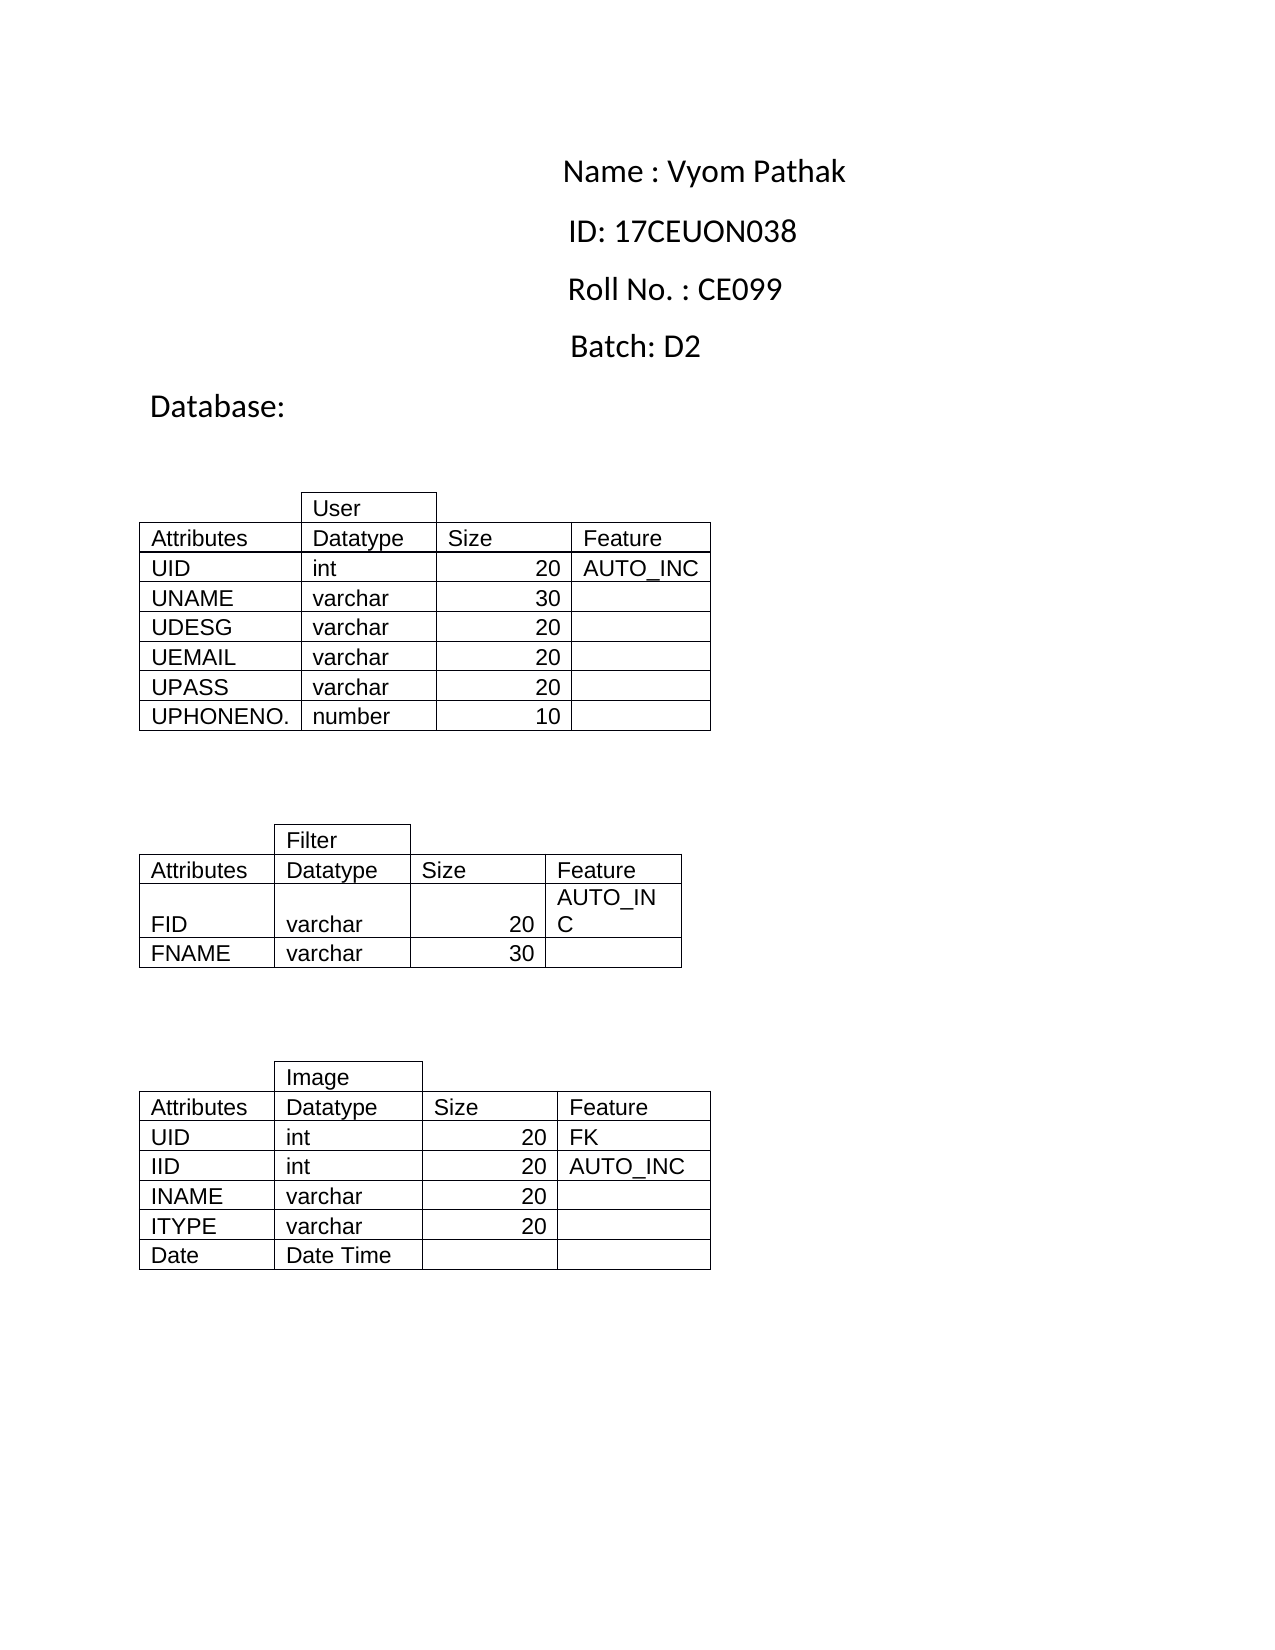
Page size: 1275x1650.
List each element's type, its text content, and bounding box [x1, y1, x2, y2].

table_cell 20 [437, 612, 571, 641]
table_header [546, 824, 681, 853]
table_cell Feature [572, 523, 710, 551]
table_cell 20 [423, 1121, 557, 1150]
table_cell FID [140, 884, 274, 937]
table_cell [423, 1240, 557, 1269]
table_cell FNAME [140, 938, 274, 967]
table_cell 20 [423, 1210, 557, 1239]
text Name : Vyom Pathak [150, 150, 1125, 191]
table_cell UEMAIL [140, 642, 301, 670]
table_cell AUTO_INC [546, 884, 681, 937]
table_cell Feature [558, 1092, 710, 1120]
text ID: 17CEUON038 [150, 210, 1125, 251]
table_cell Attributes [140, 523, 301, 551]
table_cell FK [558, 1121, 710, 1150]
table_cell Attributes [140, 1092, 274, 1120]
table_cell INAME [140, 1181, 274, 1209]
table_header Filter [275, 825, 410, 853]
table_cell number [302, 701, 436, 729]
table_cell [572, 671, 710, 700]
table_cell UDESG [140, 612, 301, 641]
table_cell 30 [411, 938, 545, 967]
table_cell [572, 612, 710, 641]
table_cell Feature [546, 855, 681, 883]
table_cell [558, 1240, 710, 1269]
table_header [558, 1061, 710, 1091]
table_cell 10 [437, 701, 571, 729]
table_cell UID [140, 553, 301, 581]
text Roll No. : CE099 [150, 268, 1125, 308]
table_header [411, 824, 546, 853]
table_header [140, 492, 301, 522]
table_cell varchar [275, 1210, 422, 1239]
table_cell [572, 582, 710, 611]
table_cell UNAME [140, 582, 301, 611]
table_header [572, 492, 710, 522]
table_header User [302, 493, 436, 522]
table_cell varchar [302, 671, 436, 700]
table_cell UID [140, 1121, 274, 1150]
table_cell Attributes [140, 855, 274, 883]
text Batch: D2 [150, 325, 1125, 366]
table_cell Date Time [275, 1240, 422, 1269]
table_cell varchar [275, 938, 410, 967]
table_cell 20 [411, 884, 545, 937]
table_cell 20 [437, 671, 571, 700]
table_cell AUTO_INC [558, 1151, 710, 1180]
table_cell varchar [275, 1181, 422, 1209]
table_cell Datatype [275, 855, 410, 883]
table_cell IID [140, 1151, 274, 1180]
table_header [437, 492, 572, 522]
table_cell AUTO_INC [572, 553, 710, 581]
table_cell [572, 642, 710, 670]
text Database: [150, 385, 1125, 426]
table_cell [558, 1210, 710, 1239]
table_cell int [275, 1151, 422, 1180]
table_cell ITYPE [140, 1210, 274, 1239]
table_cell varchar [302, 582, 436, 611]
table_cell [558, 1181, 710, 1209]
table_cell varchar [302, 642, 436, 670]
table_cell int [302, 553, 436, 581]
table_cell Date [140, 1240, 274, 1269]
table_cell Datatype [275, 1092, 422, 1120]
table_header [423, 1061, 558, 1091]
table_header Image [275, 1062, 422, 1091]
table_cell 20 [437, 642, 571, 670]
table_cell 20 [423, 1151, 557, 1180]
table_cell 30 [437, 582, 571, 611]
table_cell varchar [275, 884, 410, 937]
table_cell Datatype [302, 523, 436, 551]
table_cell Size [423, 1092, 557, 1120]
table_cell UPHONENO. [140, 701, 301, 729]
table_cell varchar [302, 612, 436, 641]
table_header [139, 1061, 274, 1091]
table_header [139, 824, 274, 853]
table_cell [546, 938, 681, 967]
table_cell 20 [423, 1181, 557, 1209]
table_cell Size [411, 855, 545, 883]
table_cell Size [437, 523, 571, 551]
table_cell [572, 701, 710, 729]
table_cell UPASS [140, 671, 301, 700]
table_cell 20 [437, 553, 571, 581]
table_cell int [275, 1121, 422, 1150]
